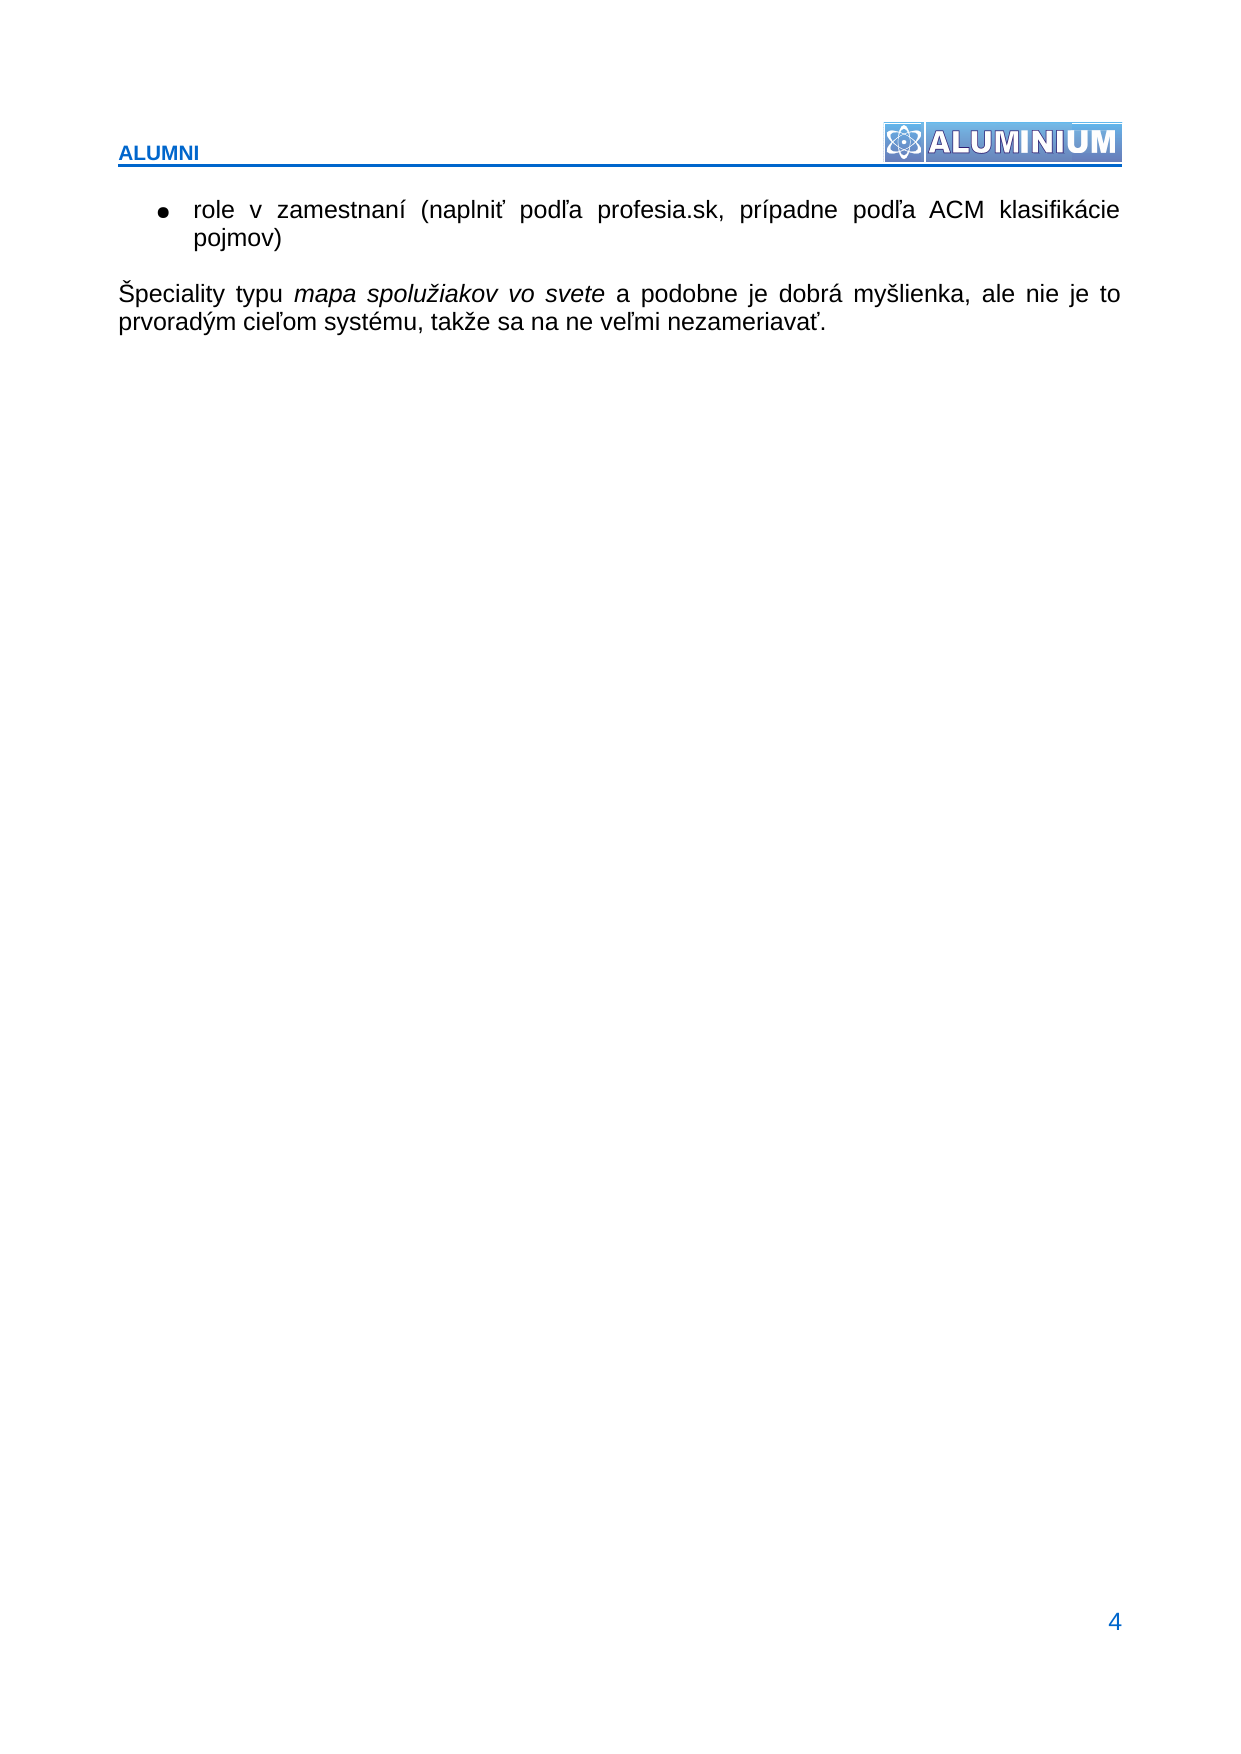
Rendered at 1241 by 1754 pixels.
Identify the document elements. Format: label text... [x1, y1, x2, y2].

list role v zamestnaní (naplniť podľa profesia.sk, prípadne podľa ACM klasifikácie pojmov) [156, 196, 1122, 252]
text Špeciality typu mapa spolužiakov vo svete a podobne je dobrá myšlienka, ale nie je to prvoradým cieľom systému, takže sa na ne veľmi nezameriavať. [118, 280, 1122, 336]
